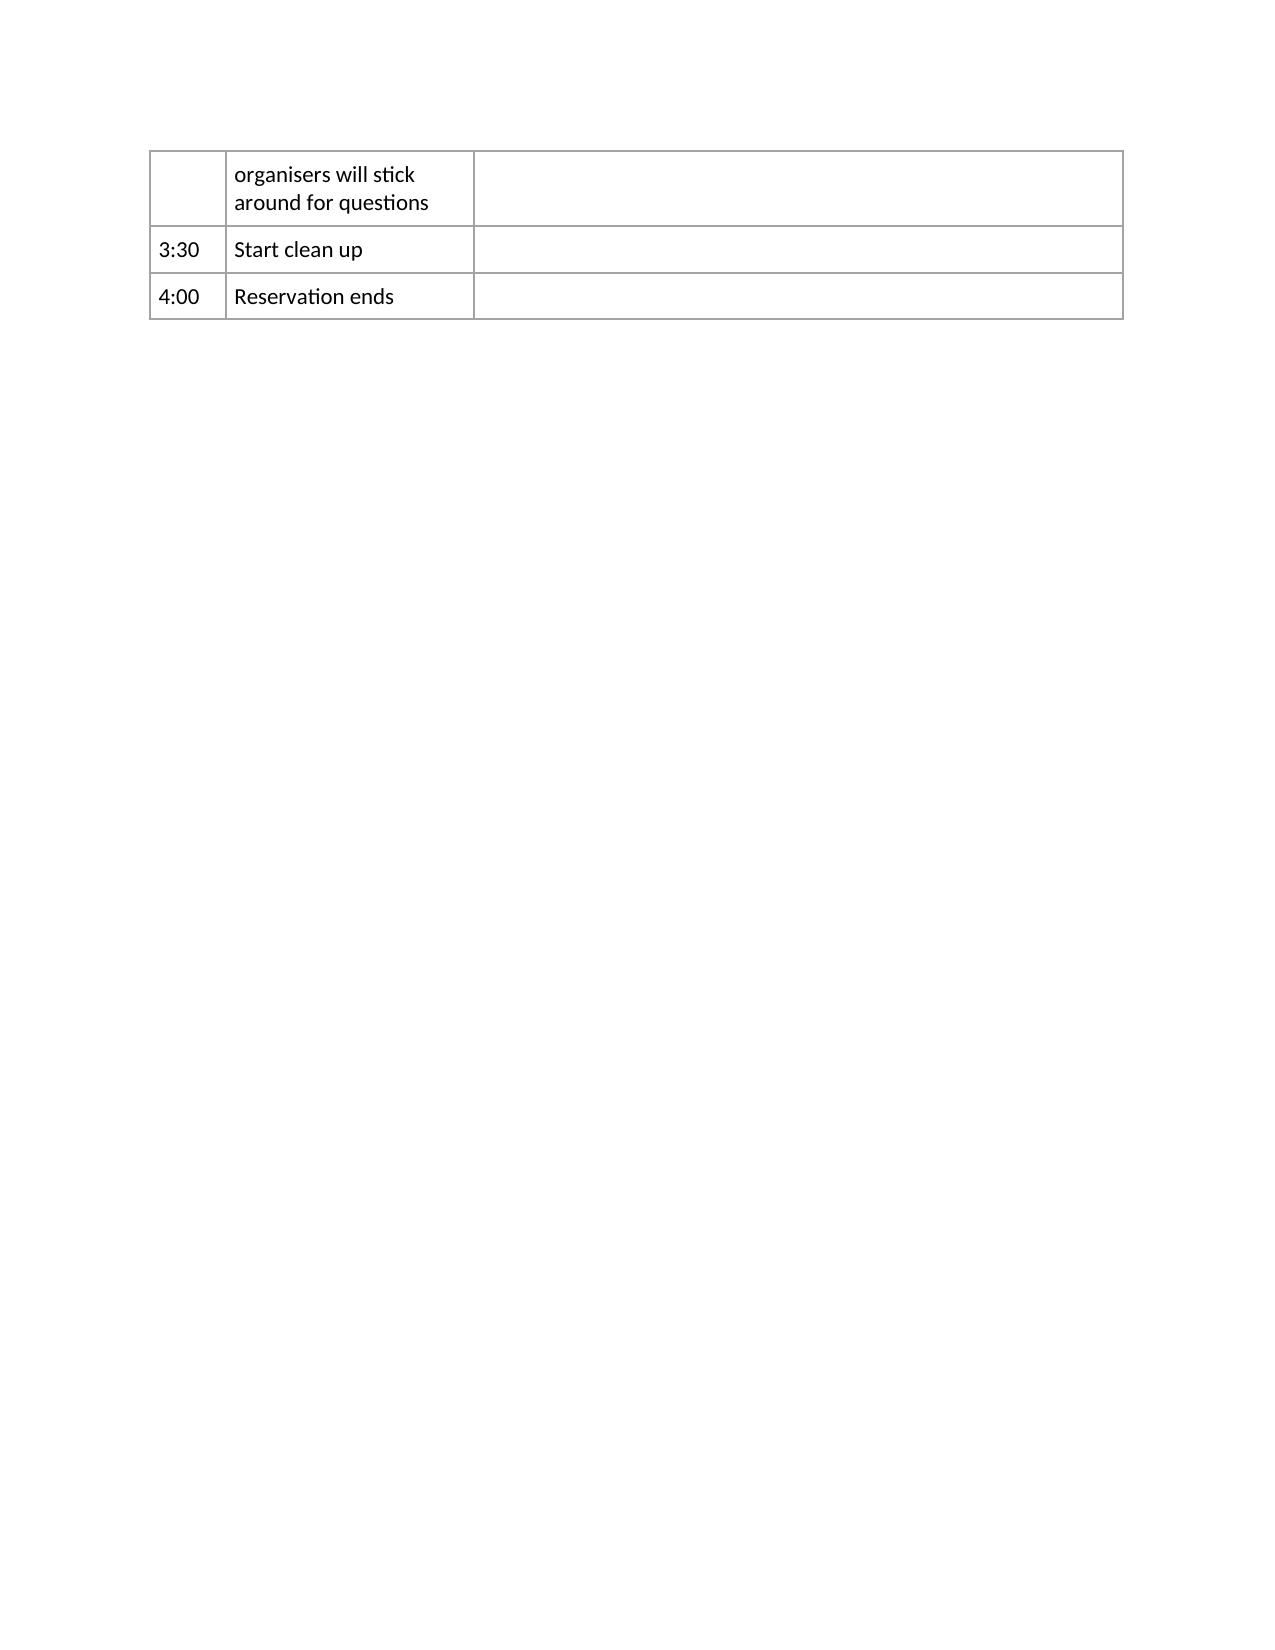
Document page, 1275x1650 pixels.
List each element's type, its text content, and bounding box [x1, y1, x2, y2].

table_cell [151, 152, 225, 225]
table_cell [475, 227, 1122, 272]
table_cell organisers will stick around for questions [227, 152, 473, 225]
table_cell Start clean up [227, 227, 473, 272]
table_cell 3:30 [151, 227, 225, 272]
table_cell [475, 274, 1122, 318]
table_cell [475, 152, 1122, 225]
table_cell Reservation ends [227, 274, 473, 318]
table_cell 4:00 [151, 274, 225, 318]
